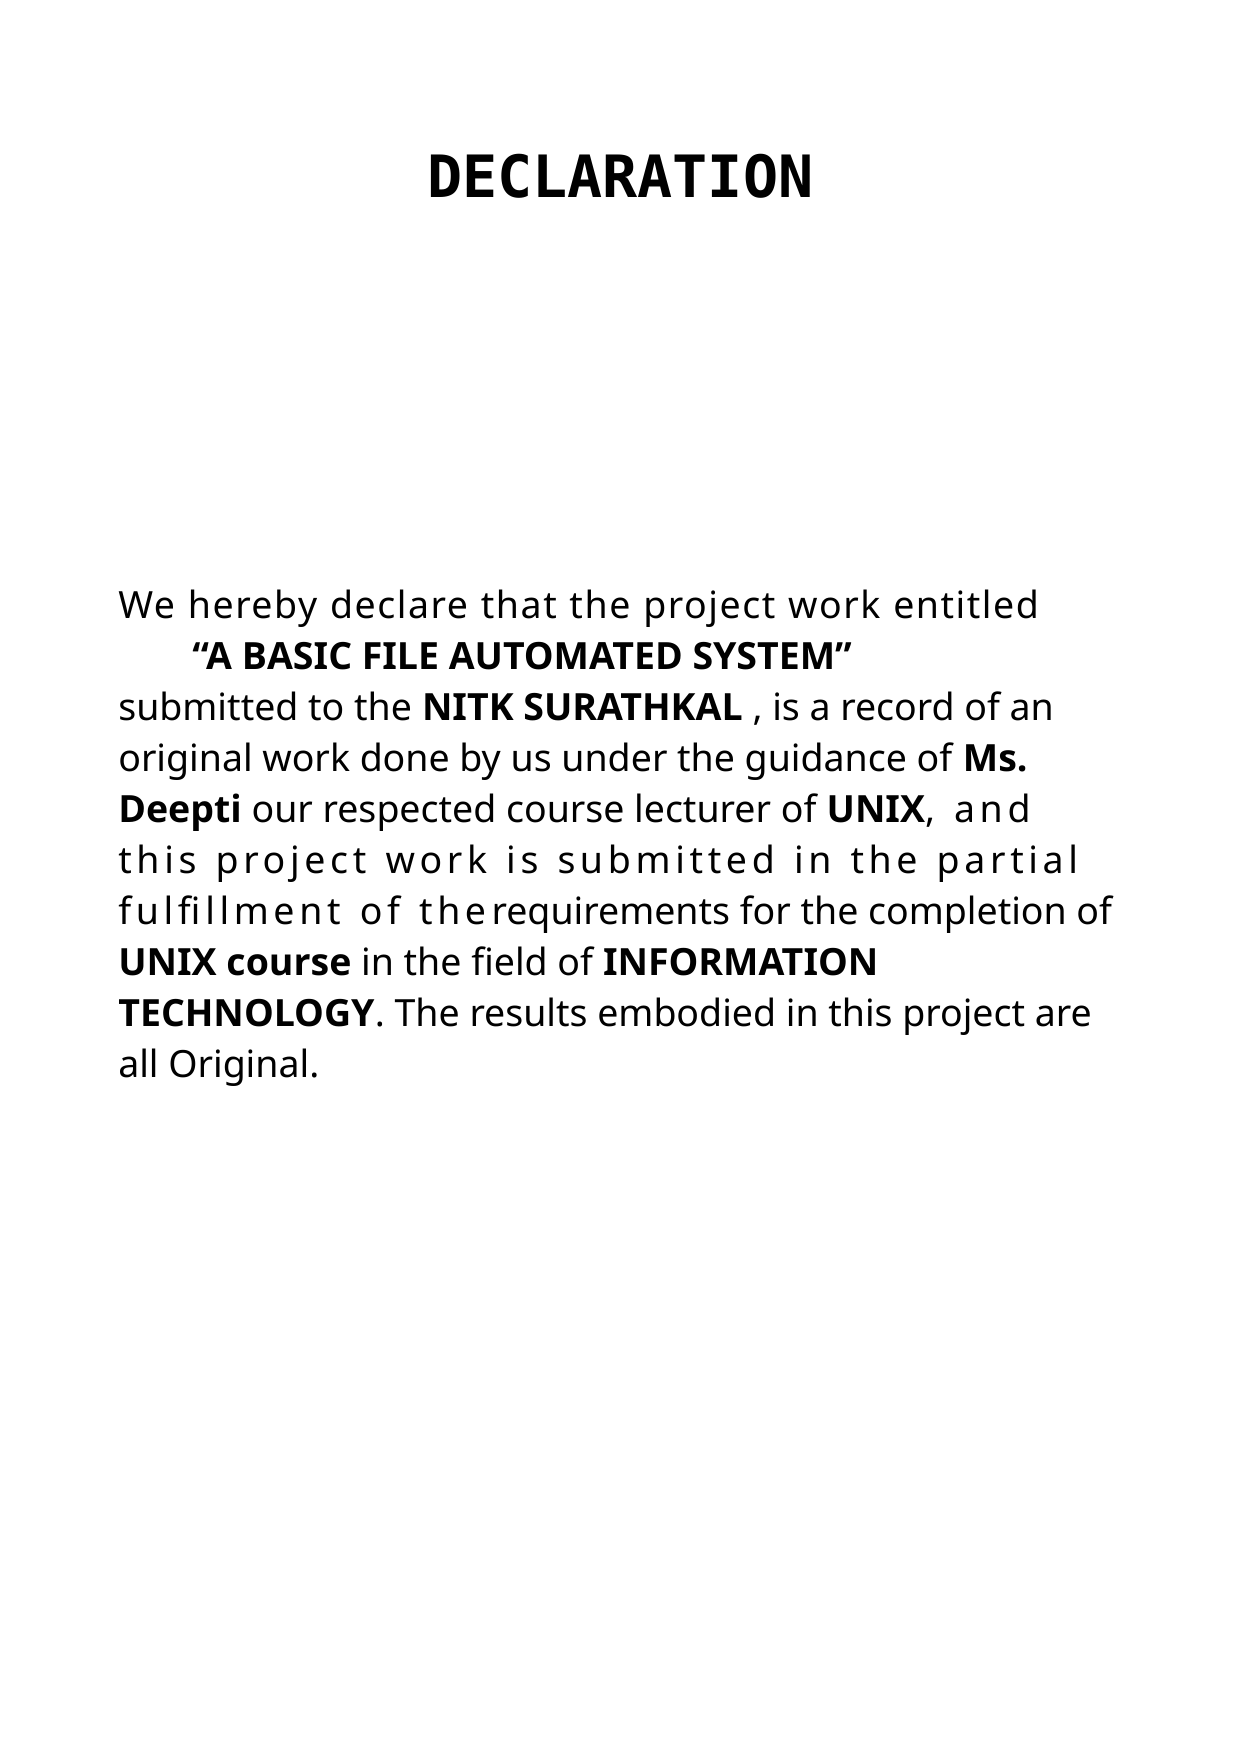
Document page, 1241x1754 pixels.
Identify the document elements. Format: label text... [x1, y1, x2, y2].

text submitted to the NITK SURATHKAL , is a record of an original work done by us under the guidance of Ms. Deepti our respected course lecturer of UNIX, and this project work is submitted in the partial fulfillment of therequirements for the completion of UNIX course in the field of INFORMATION TECHNOLOGY. The results embodied in this project are all Original. [118, 680, 1122, 1088]
title DECLARATION [118, 143, 1122, 211]
text “A BASIC FILE AUTOMATED SYSTEM” [118, 629, 1122, 680]
text We hereby declare that the project work entitled [118, 578, 1122, 629]
